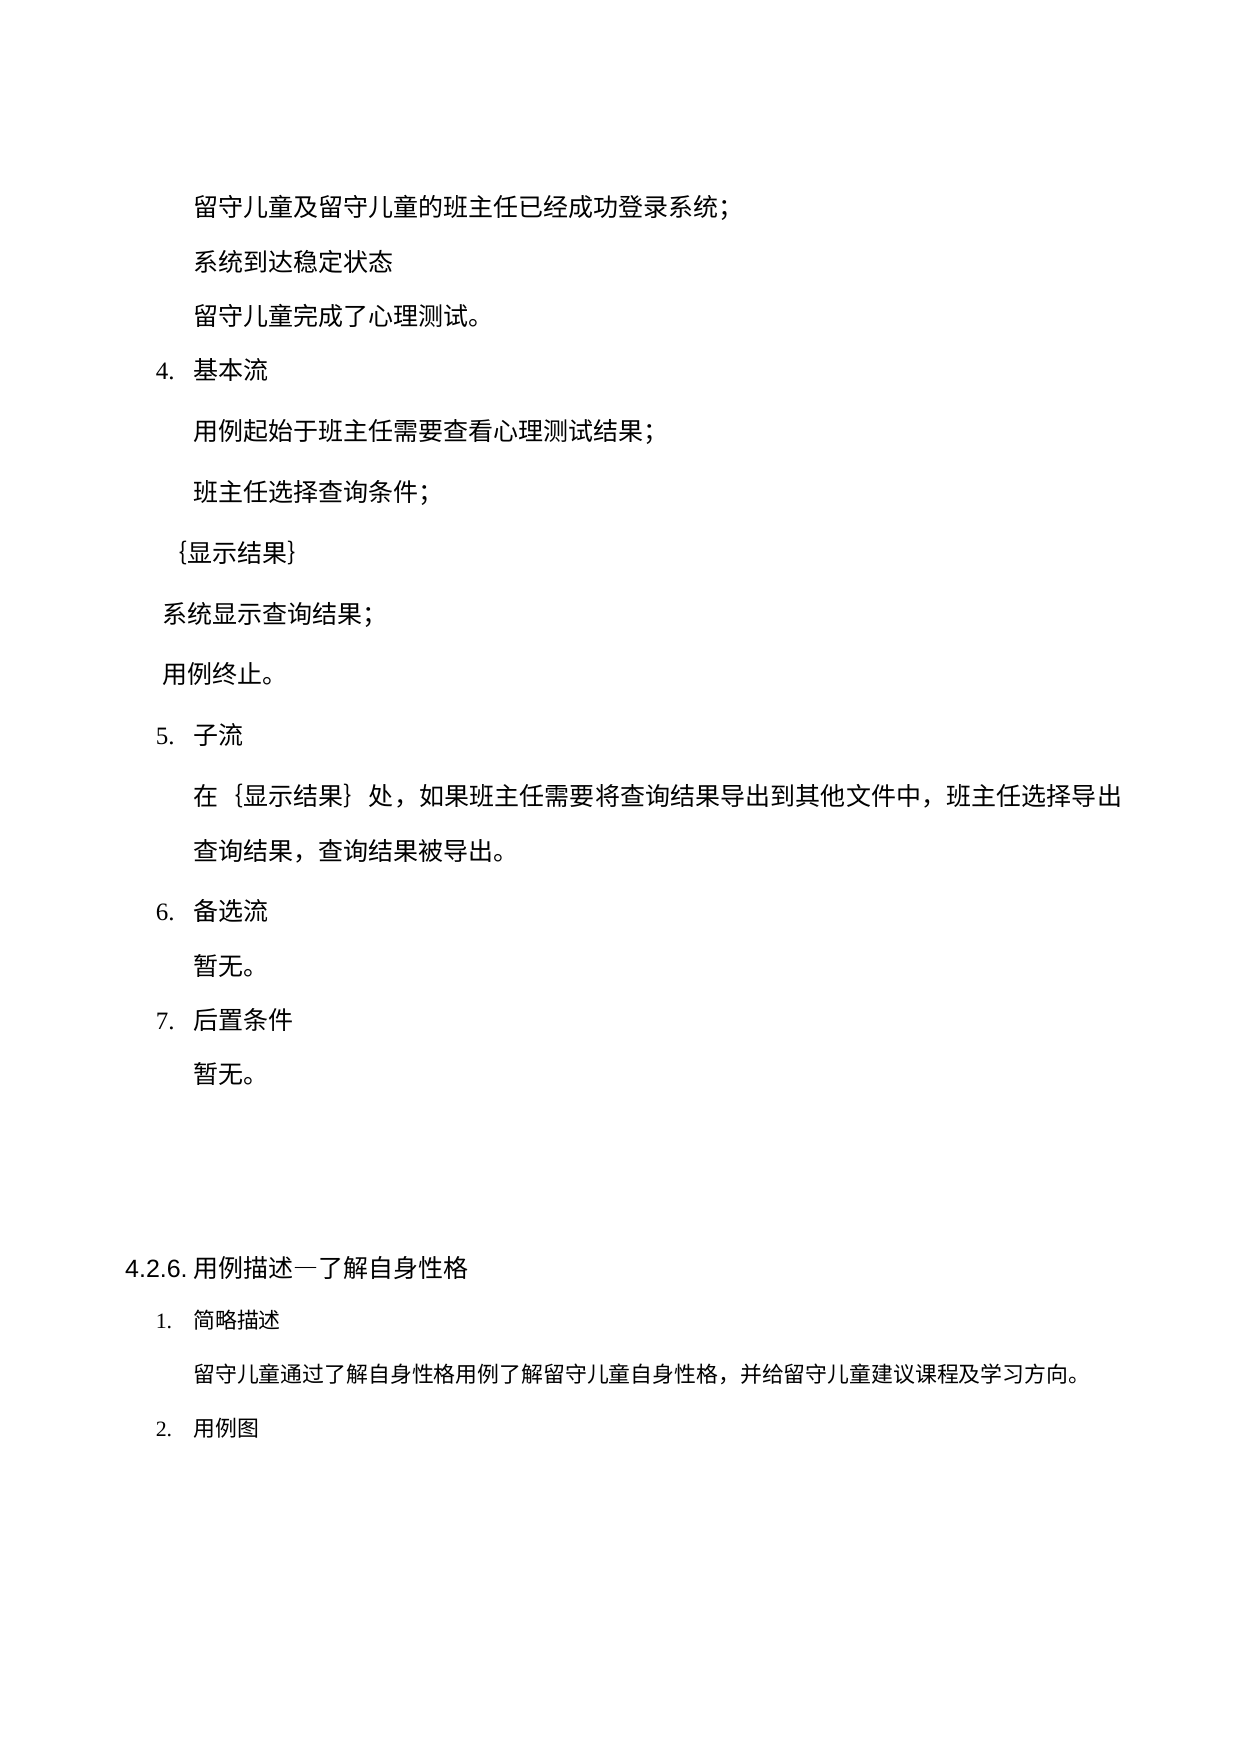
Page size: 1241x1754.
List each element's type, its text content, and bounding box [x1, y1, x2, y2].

list 用例起始于班主任需要查看心理测试结果； [156, 412, 1122, 448]
list 留守儿童及留守儿童的班主任已经成功登录系统； [156, 188, 1122, 224]
list 留守儿童通过了解自身性格用例了解留守儿童自身性格，并给留守儿童建议课程及学习方向。 [156, 1357, 1122, 1388]
list 用例图 [156, 1411, 1122, 1442]
list 后置条件 [156, 1001, 1122, 1037]
list 系统到达稳定状态 [156, 242, 1122, 278]
list 留守儿童完成了心理测试。 [156, 296, 1122, 333]
subtitle 用例描述—了解自身性格 [118, 1248, 1122, 1285]
list 暂无。 [156, 1055, 1122, 1091]
text ｛显示结果｝ [118, 533, 1122, 569]
list 班主任选择查询条件； [156, 472, 1122, 509]
text 用例终止。 [118, 655, 1122, 691]
list 暂无。 [156, 946, 1122, 982]
list 子流 [156, 716, 1122, 752]
list 备选流 [156, 892, 1122, 928]
list 在｛显示结果｝处，如果班主任需要将查询结果导出到其他文件中，班主任选择导出查询结果，查询结果被导出。 [156, 777, 1122, 867]
list 基本流 [156, 351, 1122, 387]
list 简略描述 [156, 1303, 1122, 1334]
text 系统显示查询结果； [118, 594, 1122, 630]
